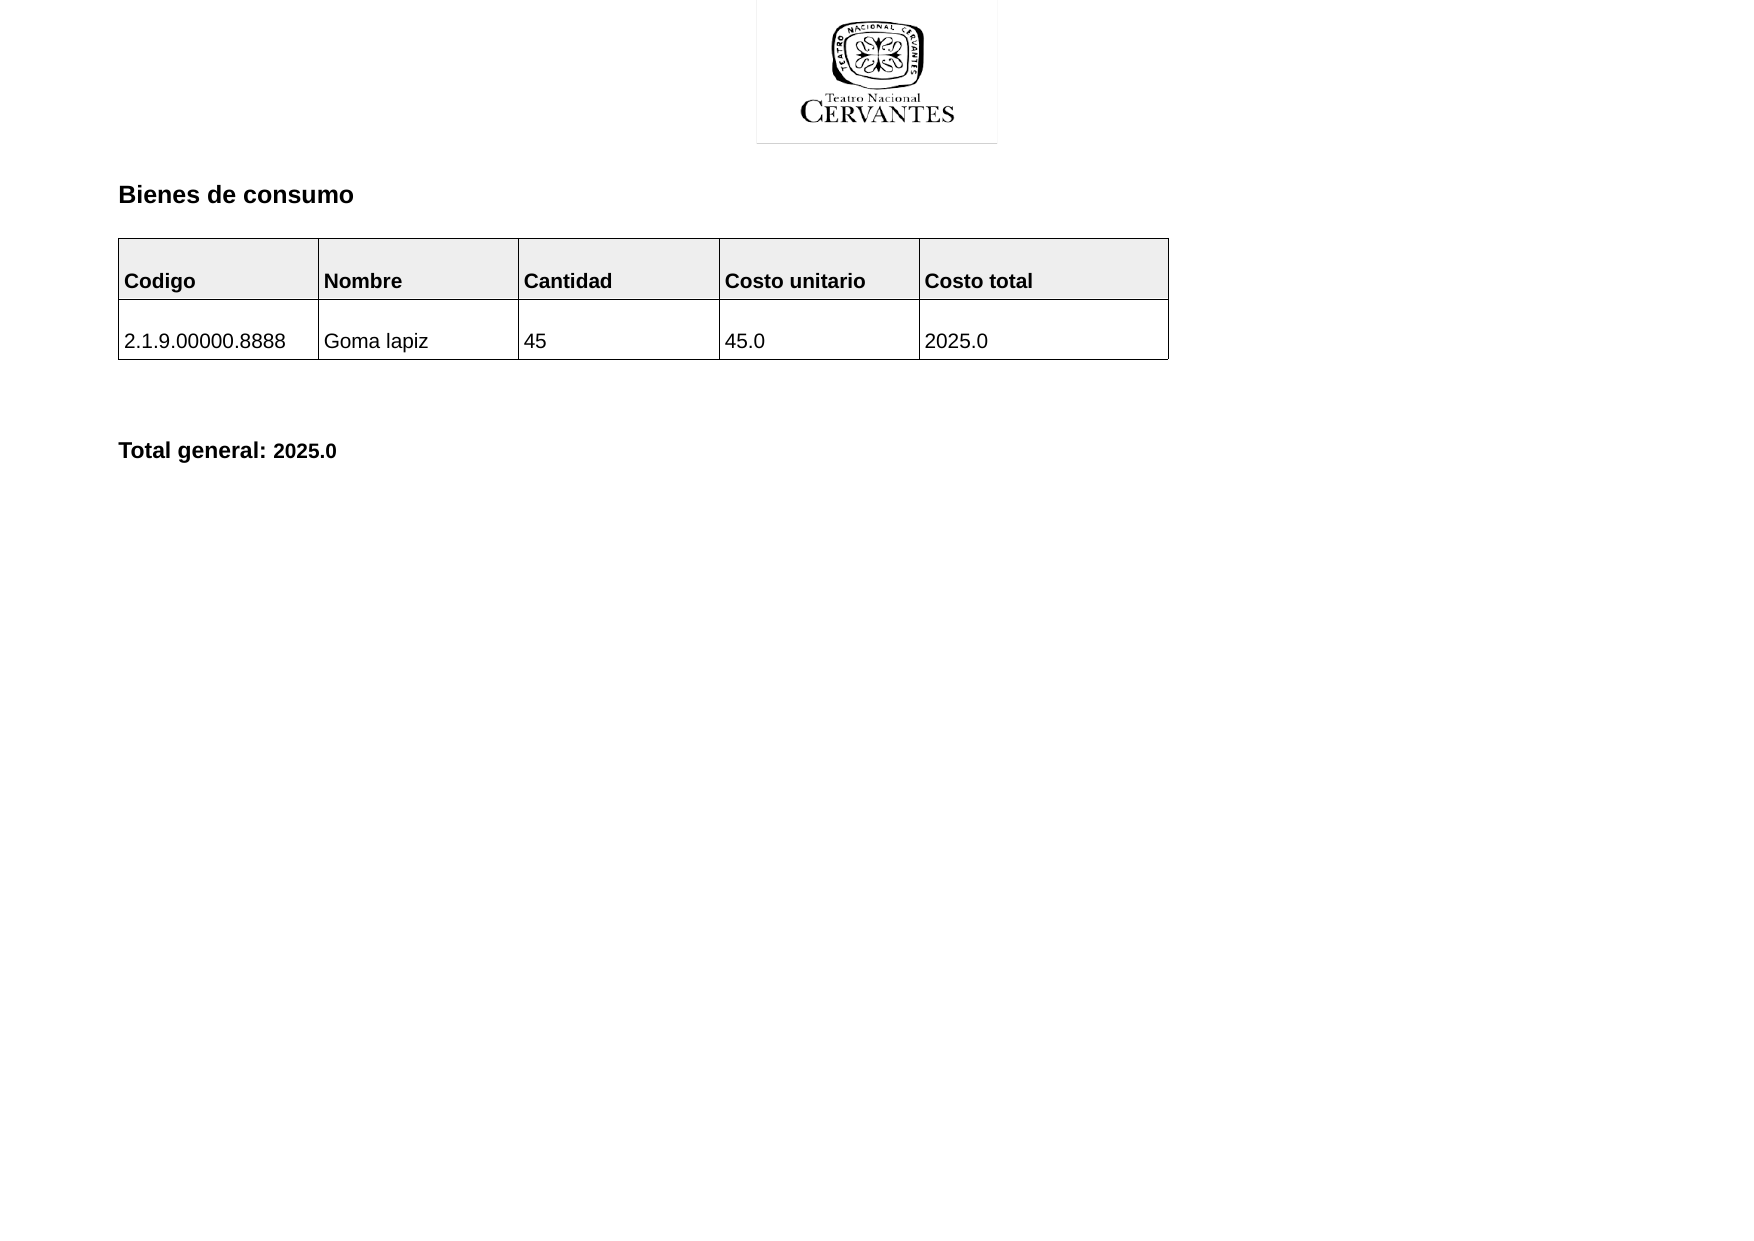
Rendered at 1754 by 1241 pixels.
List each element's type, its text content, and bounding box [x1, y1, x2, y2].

text Total general: 2025.0 [118, 437, 1636, 463]
table_header Costo unitario [720, 239, 919, 298]
table_cell Goma lapiz [319, 300, 518, 359]
table_cell 2.1.9.00000.8888 [119, 300, 318, 359]
table_cell 45.0 [720, 300, 919, 359]
text Bienes de consumo [118, 180, 1636, 209]
table_header Costo total [920, 239, 1168, 298]
table_cell 45 [519, 300, 719, 359]
table_header Nombre [319, 239, 518, 298]
table_header Codigo [119, 239, 318, 298]
table_cell 2025.0 [920, 300, 1168, 359]
picture [756, 0, 998, 144]
table_header Cantidad [519, 239, 719, 298]
